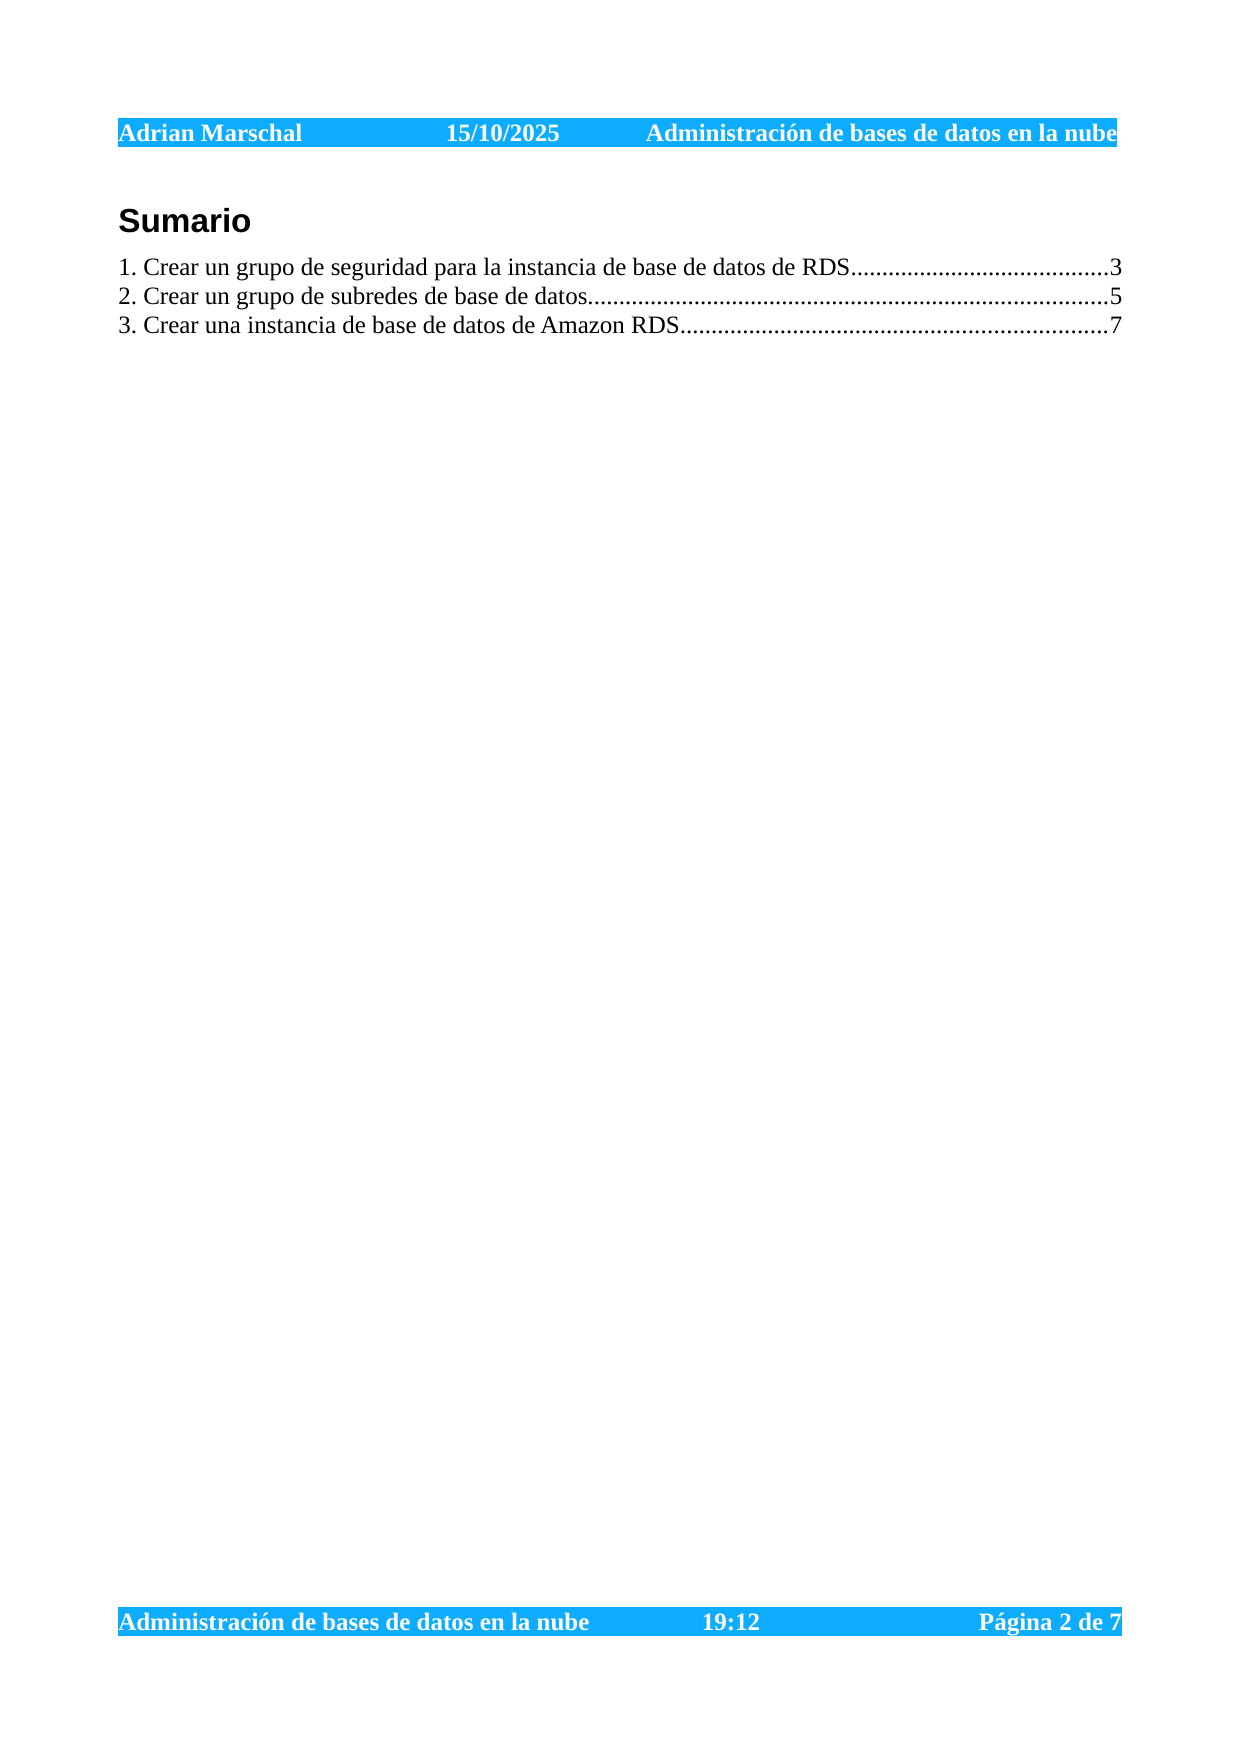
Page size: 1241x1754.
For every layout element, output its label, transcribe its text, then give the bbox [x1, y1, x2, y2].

text 1. Crear un grupo de seguridad para la instancia de base de datos de RDS 3 [118, 252, 1122, 281]
text 3. Crear una instancia de base de datos de Amazon RDS 7 [118, 310, 1122, 338]
text 2. Crear un grupo de subredes de base de datos. 5 [118, 281, 1122, 310]
subtitle Sumario [118, 201, 1122, 240]
